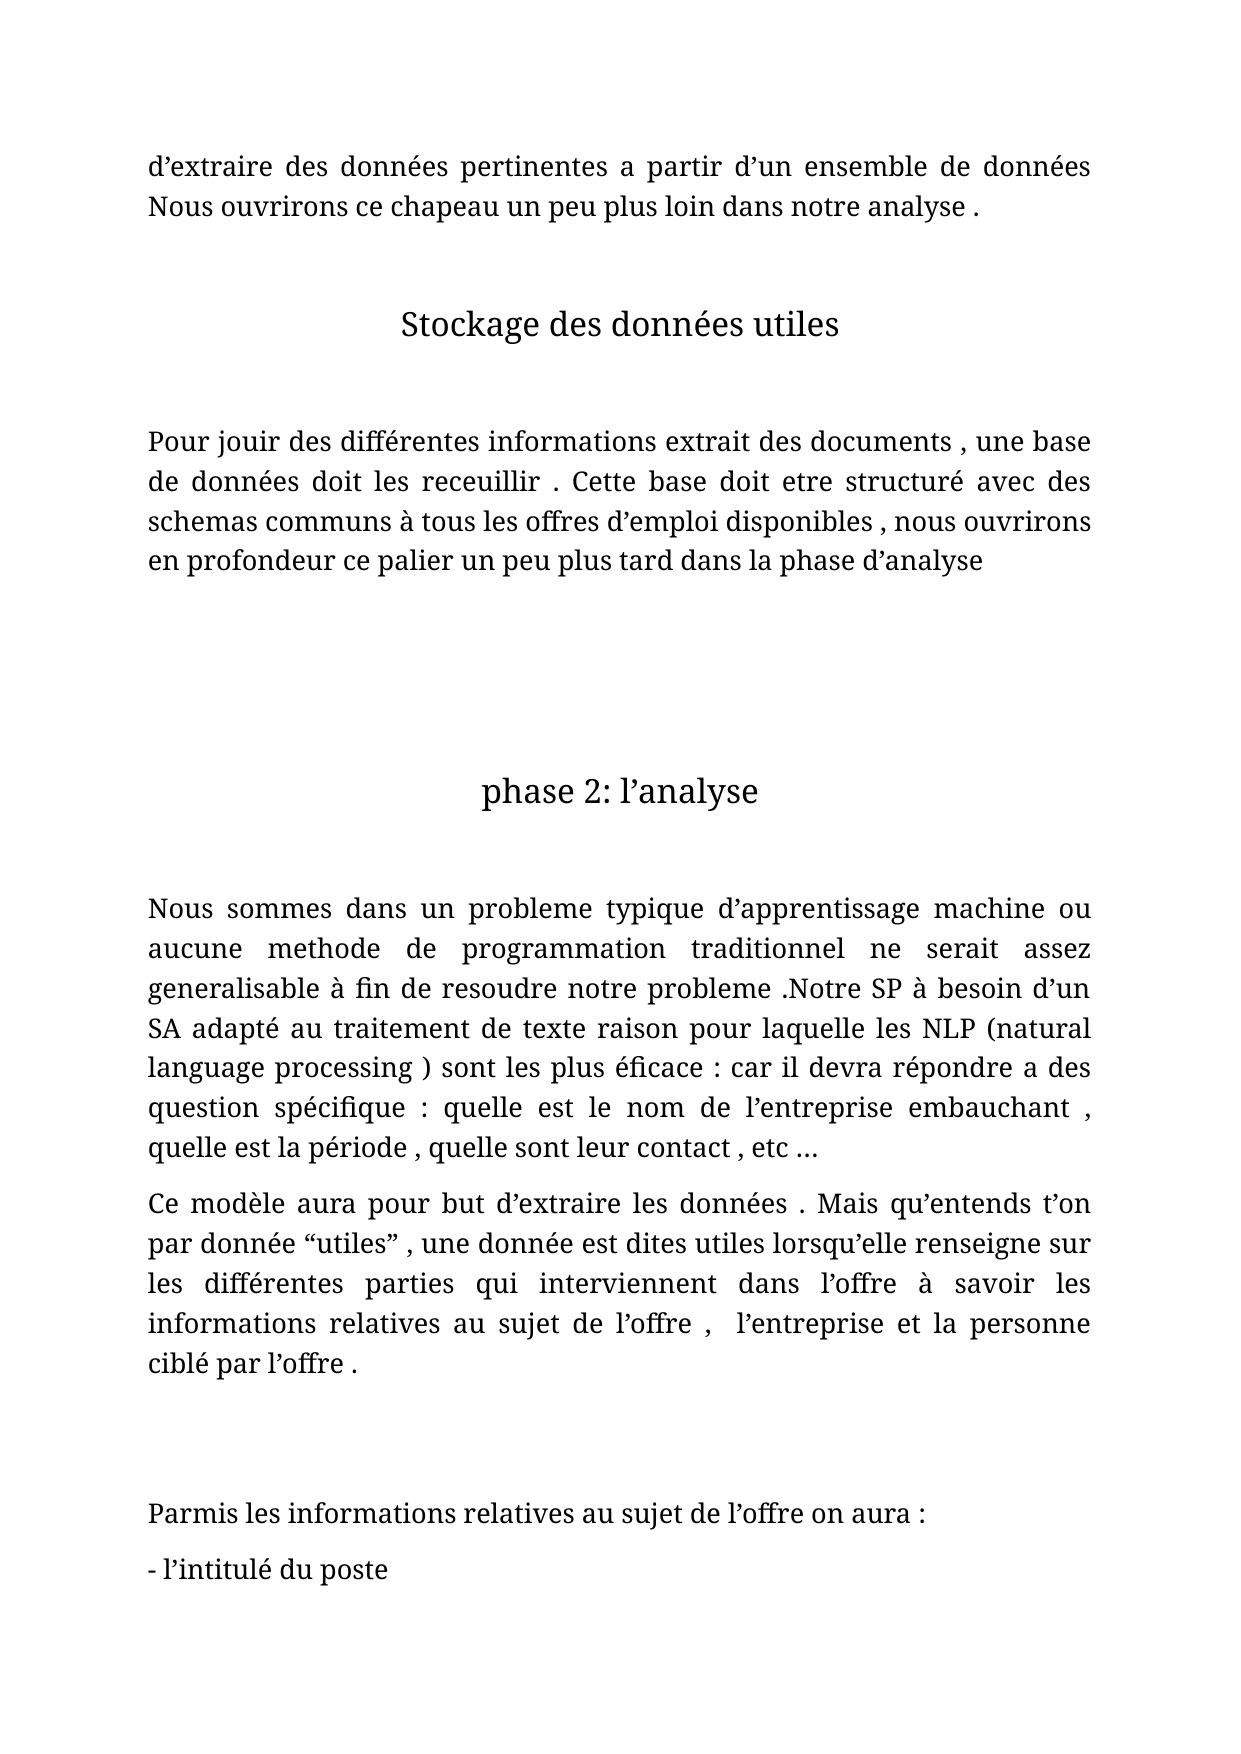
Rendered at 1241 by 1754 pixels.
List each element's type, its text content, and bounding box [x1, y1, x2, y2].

text phase 2: l’analyse [148, 768, 1093, 813]
text Ce modèle aura pour but d’extraire les données . Mais qu’entends t’on par donnée “utiles” , une donnée est dites utiles lorsqu’elle renseigne sur les différentes parties qui interviennent dans l’offre à savoir les informations relatives au sujet de l’offre , l’entreprise et la personne ciblé par l’offre . [148, 1185, 1093, 1381]
text d’extraire des données pertinentes a partir d’un ensemble de données Nous ouvrirons ce chapeau un peu plus loin dans notre analyse . [148, 148, 1093, 224]
text Nous sommes dans un probleme typique d’apprentissage machine ou aucune methode de programmation traditionnel ne serait assez generalisable à fin de resoudre notre probleme .Notre SP à besoin d’un SA adapté au traitement de texte raison pour laquelle les NLP (natural language processing ) sont les plus éficace : car il devra répondre a des question spécifique : quelle est le nom de l’entreprise embauchant , quelle est la période , quelle sont leur contact , etc … [148, 890, 1093, 1165]
text Parmis les informations relatives au sujet de l’offre on aura : [148, 1494, 1093, 1531]
text Pour jouir des différentes informations extrait des documents , une base de données doit les receuillir . Cette base doit etre structuré avec des schemas communs à tous les offres d’emploi disponibles , nous ouvrirons en profondeur ce palier un peu plus tard dans la phase d’analyse [148, 422, 1093, 579]
text Stockage des données utiles [148, 300, 1093, 346]
text - l’intitulé du poste [148, 1551, 1093, 1588]
